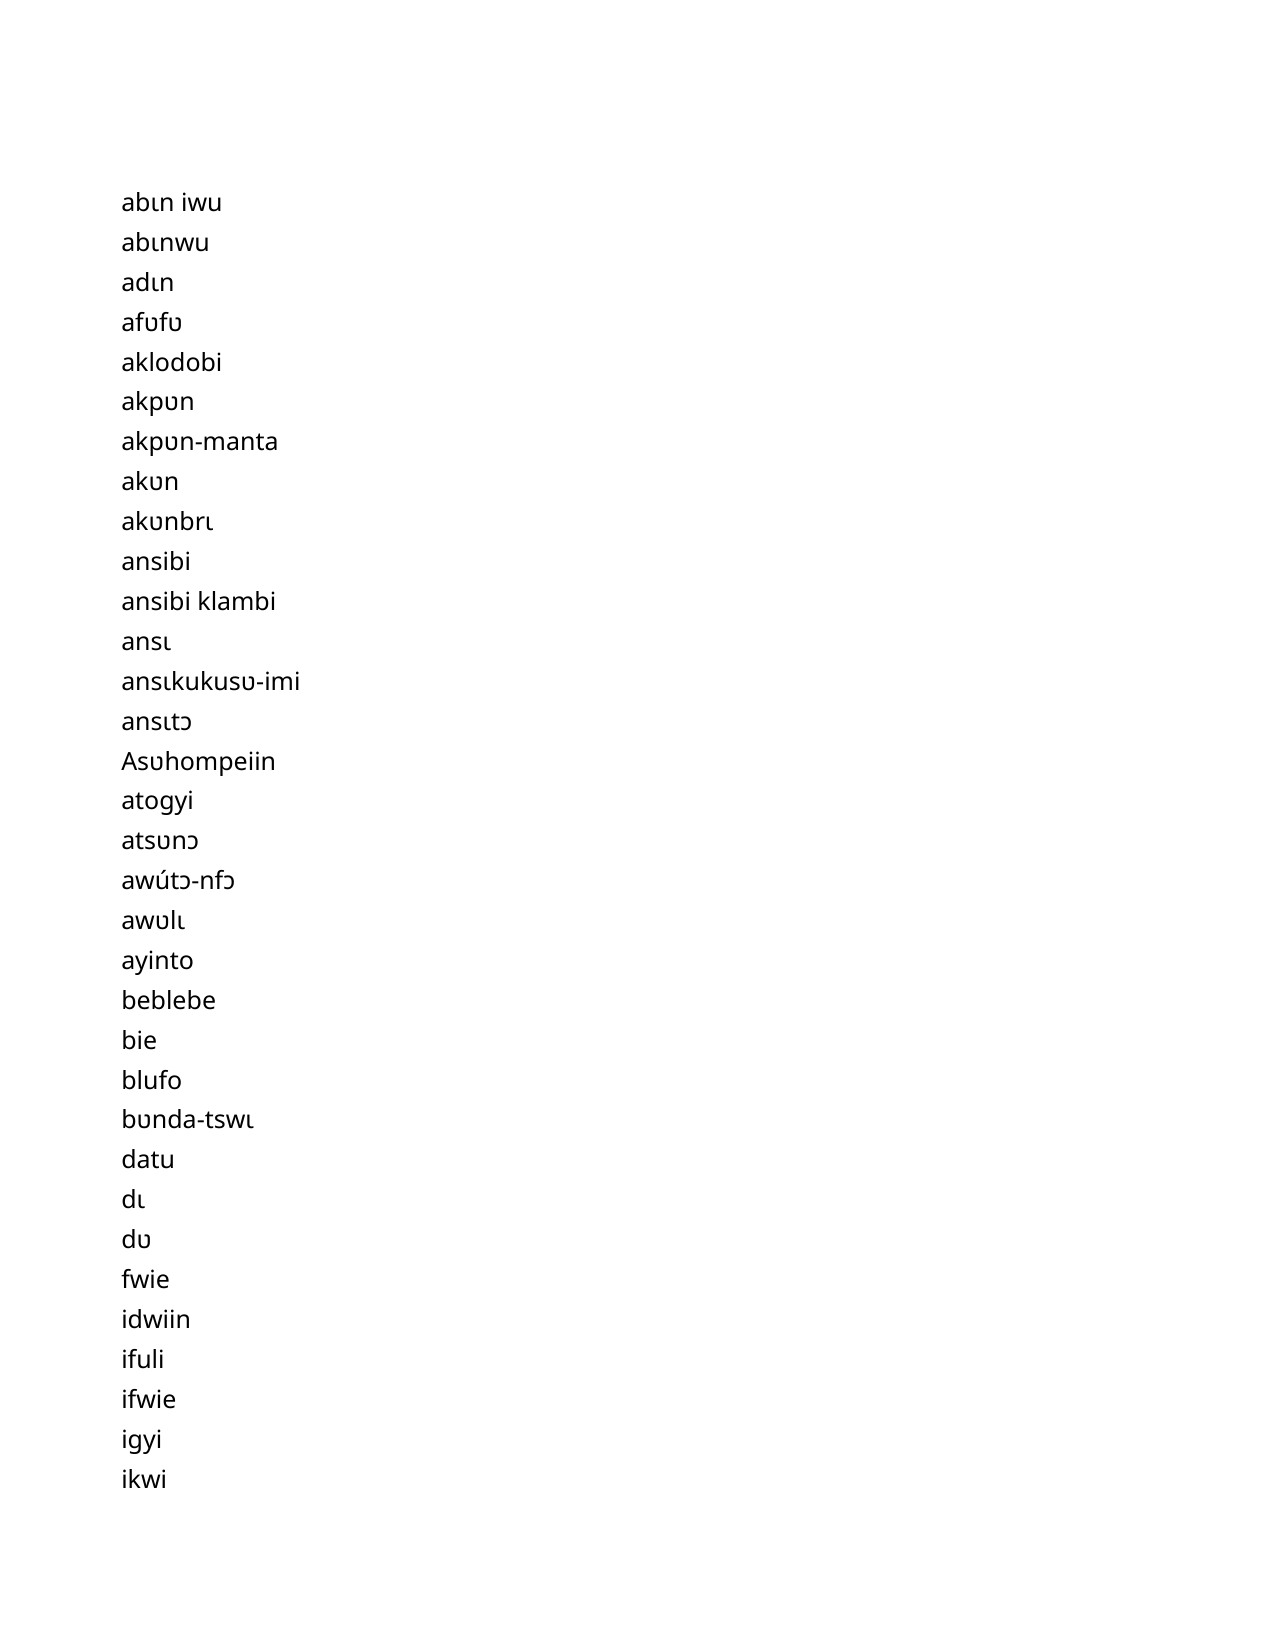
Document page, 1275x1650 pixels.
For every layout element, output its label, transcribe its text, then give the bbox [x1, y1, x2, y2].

table_cell dʋ [118, 1219, 637, 1259]
table_cell ansibi klambi [118, 581, 637, 621]
table_cell [638, 740, 1157, 780]
table_cell [638, 1259, 1157, 1299]
table_cell akpʋn-manta [118, 421, 637, 461]
table_cell awútɔ-nfɔ [118, 860, 637, 900]
table_cell [638, 461, 1157, 501]
table_cell idwiin [118, 1299, 637, 1339]
table_cell dɩ [118, 1179, 637, 1219]
table_header abɩn iwu [118, 182, 637, 222]
table_cell abɩnwu [118, 222, 637, 261]
table_cell akpʋn [118, 381, 637, 421]
table_cell [638, 1059, 1157, 1099]
table_cell [638, 1179, 1157, 1219]
table_cell ikwi [118, 1458, 637, 1498]
table_cell datu [118, 1139, 637, 1179]
table_cell [638, 1099, 1157, 1139]
table_cell ansɩ [118, 621, 637, 660]
table_cell [638, 421, 1157, 461]
table_cell ansibi [118, 541, 637, 581]
table_cell adɩn [118, 261, 637, 301]
table_cell [638, 660, 1157, 700]
table_cell [638, 820, 1157, 860]
table_cell [638, 900, 1157, 940]
table_cell [638, 1020, 1157, 1059]
table_cell [638, 501, 1157, 541]
table_cell akʋn [118, 461, 637, 501]
table_cell ansɩtɔ [118, 700, 637, 740]
table_cell [638, 341, 1157, 381]
table_cell [638, 381, 1157, 421]
table_cell [638, 1299, 1157, 1339]
table_cell [638, 1219, 1157, 1259]
table_cell ifuli [118, 1339, 637, 1378]
table_cell [638, 581, 1157, 621]
table_cell ifwie [118, 1379, 637, 1418]
table_cell atsʋnɔ [118, 820, 637, 860]
table_cell [638, 980, 1157, 1019]
table_cell [638, 780, 1157, 820]
table_cell aklodobi [118, 341, 637, 381]
table_cell atogyi [118, 780, 637, 820]
table_cell akʋnbrɩ [118, 501, 637, 541]
table_cell [638, 1379, 1157, 1418]
table_cell [638, 1339, 1157, 1378]
table_cell [638, 222, 1157, 261]
table_cell [638, 1139, 1157, 1179]
table_cell [638, 621, 1157, 660]
table_cell [638, 541, 1157, 581]
table_cell [638, 700, 1157, 740]
table_cell fwie [118, 1259, 637, 1299]
table_cell bʋnda-tswɩ [118, 1099, 637, 1139]
table_cell afʋfʋ [118, 301, 637, 341]
table_cell [638, 261, 1157, 301]
table_cell [638, 860, 1157, 900]
table_header [638, 182, 1157, 222]
table_cell ansɩkukusʋ-imi [118, 660, 637, 700]
table_cell Asʋhompeiin [118, 740, 637, 780]
table_cell ayinto [118, 940, 637, 979]
table_cell beblebe [118, 980, 637, 1019]
table_cell igyi [118, 1419, 637, 1458]
table_cell [638, 1419, 1157, 1458]
table_cell bie [118, 1020, 637, 1059]
table_cell awʋlɩ [118, 900, 637, 940]
table_cell [638, 1458, 1157, 1498]
table_cell [638, 301, 1157, 341]
table_cell blufo [118, 1059, 637, 1099]
table_cell [638, 940, 1157, 979]
